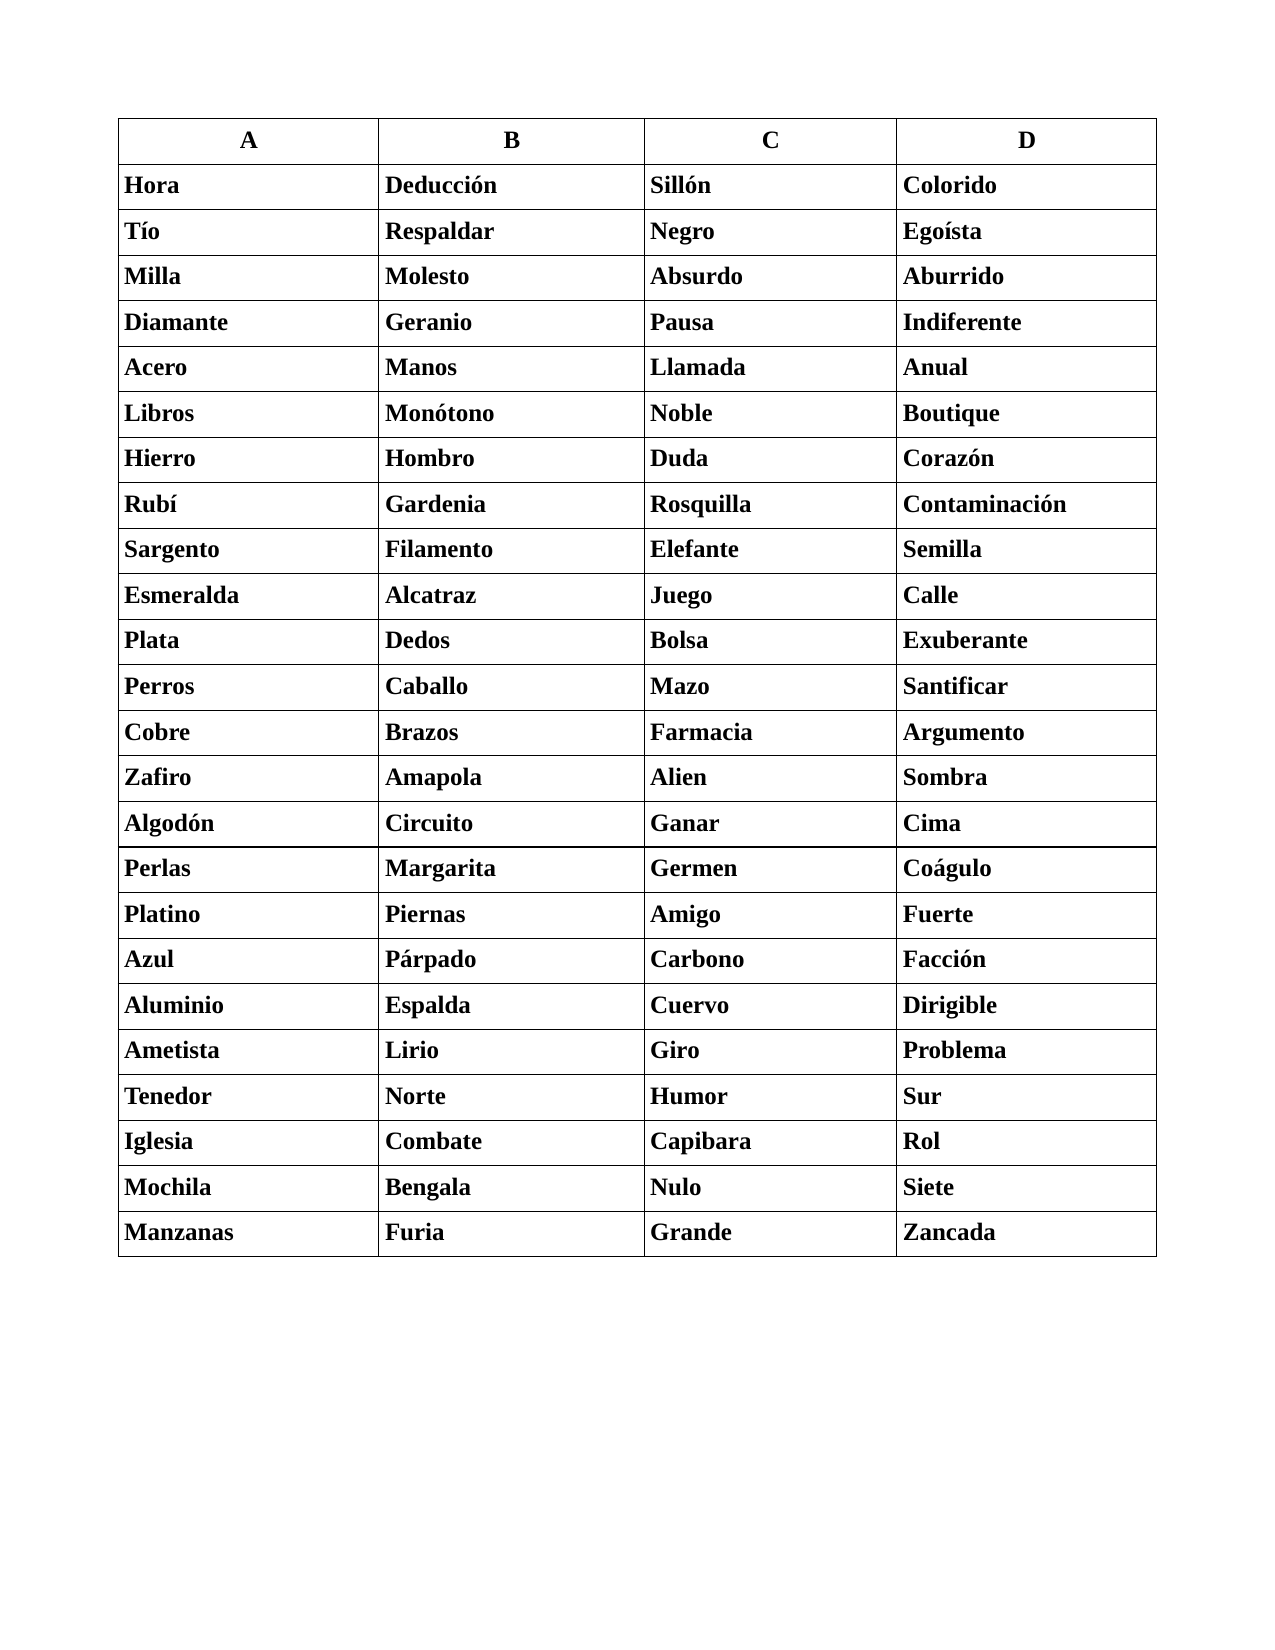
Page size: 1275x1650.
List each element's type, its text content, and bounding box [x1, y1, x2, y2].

table_cell Absurdo [645, 256, 896, 300]
table_cell Elefante [645, 529, 896, 573]
table_cell Hierro [119, 438, 378, 482]
table_cell Libros [119, 392, 378, 437]
table_cell Diamante [119, 301, 378, 346]
table_cell Semilla [897, 529, 1156, 573]
table_cell Indiferente [897, 301, 1156, 346]
table_cell Milla [119, 256, 378, 300]
table_cell Exuberante [897, 620, 1156, 664]
table_header D [897, 119, 1156, 164]
table_cell Santificar [897, 665, 1156, 710]
table_cell Duda [645, 438, 896, 482]
table_cell Colorido [897, 165, 1156, 209]
table_cell Nulo [645, 1166, 896, 1211]
table_cell Tenedor [119, 1075, 378, 1119]
table_cell Geranio [379, 301, 644, 346]
table_cell Brazos [379, 711, 644, 755]
table_cell Fuerte [897, 893, 1156, 937]
table_cell Giro [645, 1030, 896, 1074]
table_cell Cuervo [645, 984, 896, 1028]
table_cell Hora [119, 165, 378, 209]
table_cell Platino [119, 893, 378, 937]
table_cell Sillón [645, 165, 896, 209]
table_cell Ganar [645, 802, 896, 846]
table_cell Alcatraz [379, 574, 644, 619]
table_cell Algodón [119, 802, 378, 846]
table_header A [119, 119, 378, 164]
table_cell Tío [119, 210, 378, 255]
table_cell Margarita [379, 848, 644, 892]
table_cell Manos [379, 347, 644, 391]
table_cell Piernas [379, 893, 644, 937]
table_cell Hombro [379, 438, 644, 482]
table_cell Sargento [119, 529, 378, 573]
table_cell Capibara [645, 1121, 896, 1165]
table_cell Combate [379, 1121, 644, 1165]
table_cell Juego [645, 574, 896, 619]
table_cell Espalda [379, 984, 644, 1028]
table_cell Manzanas [119, 1212, 378, 1256]
table_cell Farmacia [645, 711, 896, 755]
table_cell Facción [897, 939, 1156, 983]
table_cell Ametista [119, 1030, 378, 1074]
table_cell Párpado [379, 939, 644, 983]
table_cell Llamada [645, 347, 896, 391]
table_cell Siete [897, 1166, 1156, 1211]
table_cell Aluminio [119, 984, 378, 1028]
table_cell Cobre [119, 711, 378, 755]
table_cell Dedos [379, 620, 644, 664]
table_cell Furia [379, 1212, 644, 1256]
table_cell Bolsa [645, 620, 896, 664]
table_cell Zancada [897, 1212, 1156, 1256]
table_cell Sur [897, 1075, 1156, 1119]
table_cell Molesto [379, 256, 644, 300]
table_cell Egoísta [897, 210, 1156, 255]
table_cell Aburrido [897, 256, 1156, 300]
table_cell Problema [897, 1030, 1156, 1074]
table_cell Monótono [379, 392, 644, 437]
table_cell Contaminación [897, 483, 1156, 528]
table_cell Filamento [379, 529, 644, 573]
table_header B [379, 119, 644, 164]
table_cell Lirio [379, 1030, 644, 1074]
table_cell Calle [897, 574, 1156, 619]
table_cell Germen [645, 848, 896, 892]
table_cell Corazón [897, 438, 1156, 482]
table_cell Deducción [379, 165, 644, 209]
table_cell Circuito [379, 802, 644, 846]
table_cell Zafiro [119, 756, 378, 801]
table_cell Negro [645, 210, 896, 255]
table_cell Noble [645, 392, 896, 437]
table_cell Perros [119, 665, 378, 710]
table_cell Pausa [645, 301, 896, 346]
table_cell Caballo [379, 665, 644, 710]
table_cell Rubí [119, 483, 378, 528]
table_cell Azul [119, 939, 378, 983]
table_cell Acero [119, 347, 378, 391]
table_cell Iglesia [119, 1121, 378, 1165]
table_cell Perlas [119, 848, 378, 892]
table_cell Amigo [645, 893, 896, 937]
table_cell Respaldar [379, 210, 644, 255]
table_cell Esmeralda [119, 574, 378, 619]
table_cell Alien [645, 756, 896, 801]
table_cell Anual [897, 347, 1156, 391]
table_cell Mochila [119, 1166, 378, 1211]
table_cell Rol [897, 1121, 1156, 1165]
table_cell Rosquilla [645, 483, 896, 528]
table_cell Argumento [897, 711, 1156, 755]
table_cell Plata [119, 620, 378, 664]
table_cell Bengala [379, 1166, 644, 1211]
table_cell Dirigible [897, 984, 1156, 1028]
table_cell Amapola [379, 756, 644, 801]
table_cell Sombra [897, 756, 1156, 801]
table_cell Boutique [897, 392, 1156, 437]
table_header C [645, 119, 896, 164]
table_cell Norte [379, 1075, 644, 1119]
table_cell Cima [897, 802, 1156, 846]
table_cell Coágulo [897, 848, 1156, 892]
table_cell Carbono [645, 939, 896, 983]
table_cell Humor [645, 1075, 896, 1119]
table_cell Gardenia [379, 483, 644, 528]
table_cell Mazo [645, 665, 896, 710]
table_cell Grande [645, 1212, 896, 1256]
